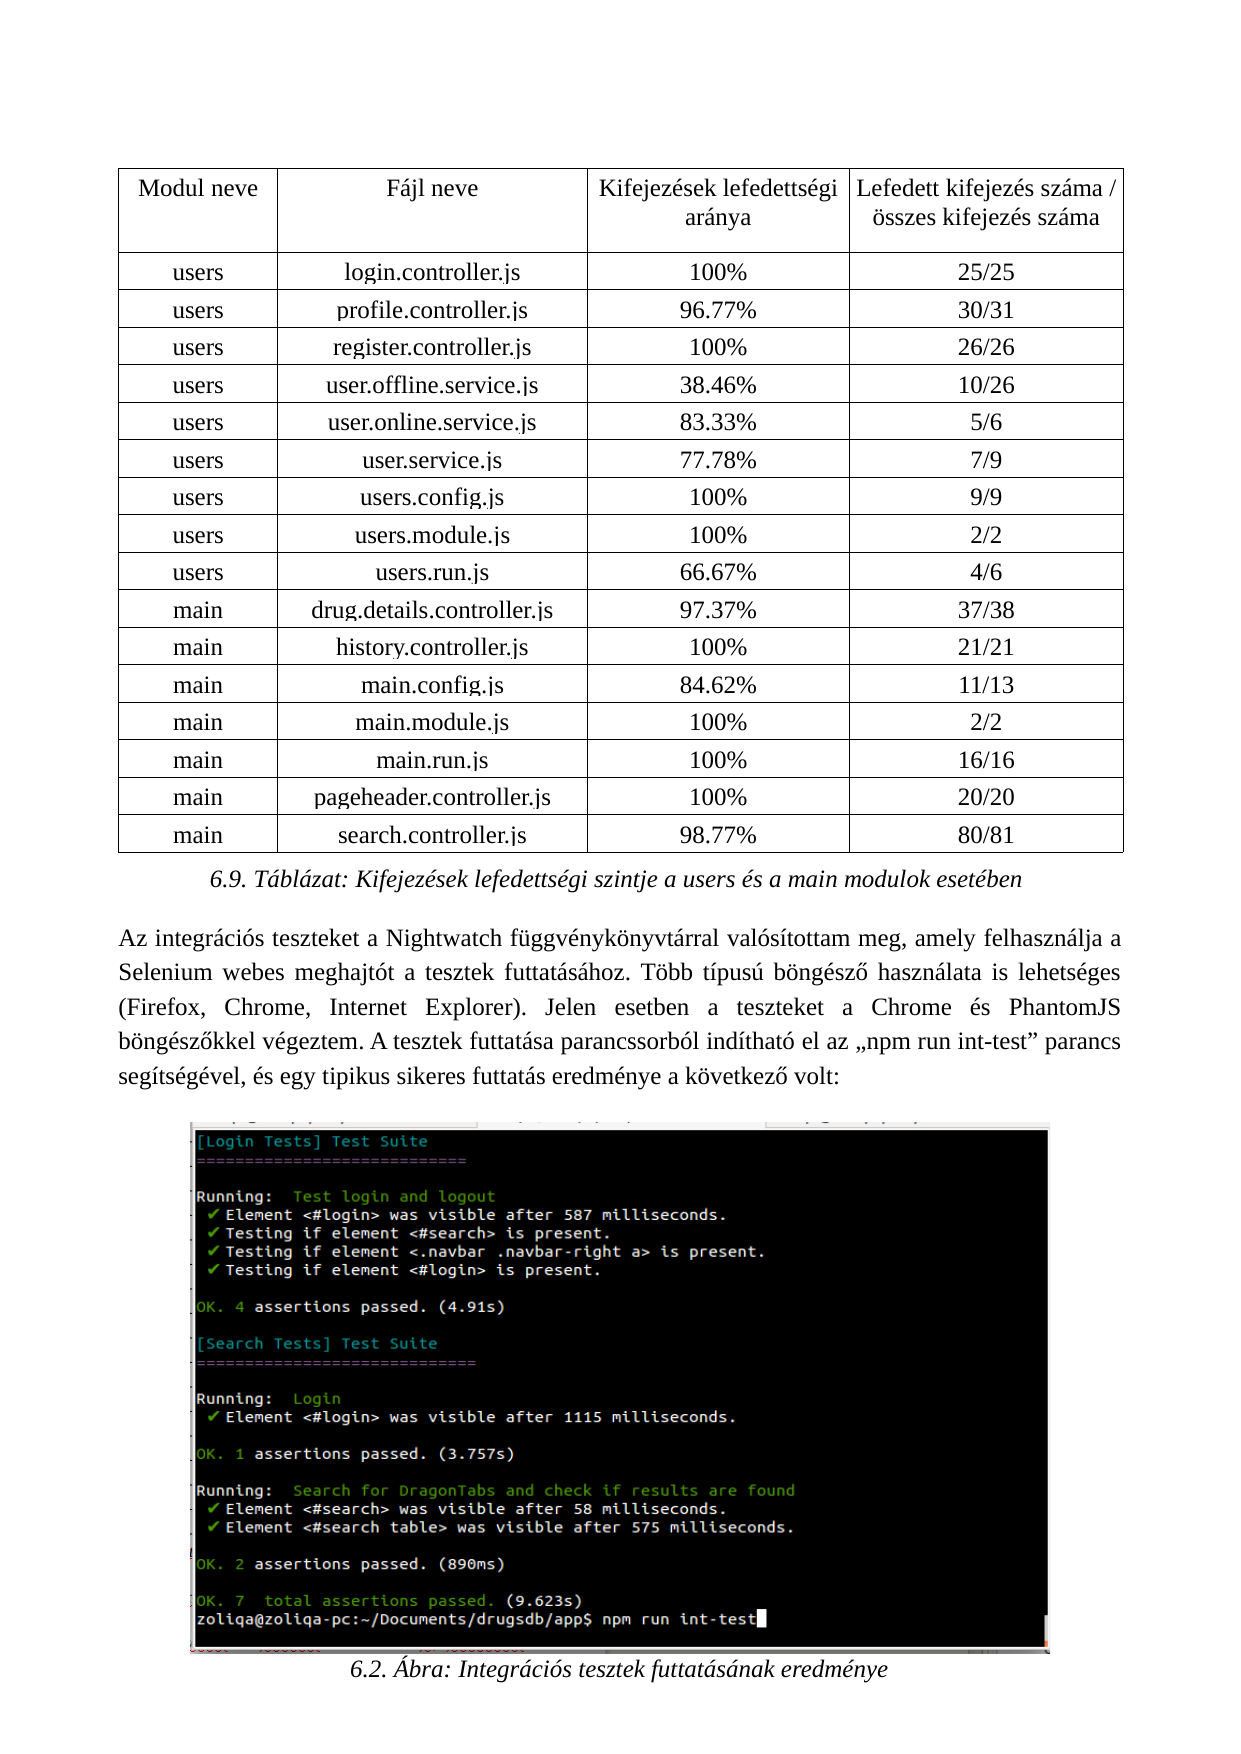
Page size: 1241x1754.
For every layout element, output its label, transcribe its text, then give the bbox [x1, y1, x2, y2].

table_cell drug.details.controller.js [278, 590, 587, 627]
table_cell 38.46% [588, 365, 849, 402]
table_cell 16/16 [850, 740, 1123, 777]
table_cell 100% [588, 703, 849, 739]
table_cell 100% [588, 253, 849, 289]
table_cell users [119, 290, 277, 327]
table_header Modul neve [119, 169, 277, 252]
table_cell users [119, 403, 277, 439]
title Az integrációs teszteket a Nightwatch függvénykönyvtárral valósítottam meg, amely felhasználja a Selenium webes meghajtót a tesztek futtatásához. Több típusú böngésző használata is lehetséges (Firefox, Chrome, Internet Explorer). Jelen esetben a teszteket a Chrome és PhantomJS böngészőkkel végeztem. A tesztek futtatása parancssorból indítható el az „npm run int-test” parancs segítségével, és egy tipikus sikeres futtatás eredménye a következő volt: [118, 923, 1122, 1090]
table_cell 97.37% [588, 590, 849, 627]
table_cell main [119, 628, 277, 664]
table_cell 7/9 [850, 440, 1123, 477]
table_cell 9/9 [850, 478, 1123, 514]
table_cell users [119, 478, 277, 514]
table_cell users.run.js [278, 553, 587, 589]
table_cell main [119, 778, 277, 814]
table_header Fájl neve [278, 169, 587, 252]
table_cell 26/26 [850, 328, 1123, 364]
table_cell 25/25 [850, 253, 1123, 289]
table_cell 96.77% [588, 290, 849, 327]
table_cell main [119, 703, 277, 739]
table_cell main.run.js [278, 740, 587, 777]
table_cell users [119, 253, 277, 289]
table_cell main [119, 740, 277, 777]
table_cell 11/13 [850, 665, 1123, 702]
table_cell users [119, 328, 277, 364]
table_cell main.module.js [278, 703, 587, 739]
picture [190, 1122, 1051, 1654]
table_cell main [119, 665, 277, 702]
table_cell 37/38 [850, 590, 1123, 627]
table_header Kifejezések lefedettségi aránya [588, 169, 849, 252]
table_cell 30/31 [850, 290, 1123, 327]
table_header Lefedett kifejezés száma / összes kifejezés száma [850, 169, 1123, 252]
table_cell 4/6 [850, 553, 1123, 589]
table_cell 100% [588, 740, 849, 777]
table_cell 21/21 [850, 628, 1123, 664]
table_cell register.controller.js [278, 328, 587, 364]
text 6.2. Ábra: Integrációs tesztek futtatásának eredménye [190, 1654, 1050, 1683]
table_cell history.controller.js [278, 628, 587, 664]
table_cell 83.33% [588, 403, 849, 439]
table_cell profile.controller.js [278, 290, 587, 327]
table_cell 98.77% [588, 815, 849, 852]
table_cell users [119, 440, 277, 477]
table_cell 2/2 [850, 703, 1123, 739]
table_cell users [119, 553, 277, 589]
table_cell users [119, 515, 277, 552]
table_cell user.service.js [278, 440, 587, 477]
table_cell main [119, 815, 277, 852]
table_cell 84.62% [588, 665, 849, 702]
table_cell 80/81 [850, 815, 1123, 852]
table_cell pageheader.controller.js [278, 778, 587, 814]
table_cell users [119, 365, 277, 402]
table_cell 66.67% [588, 553, 849, 589]
table_cell main [119, 590, 277, 627]
table_cell users.module.js [278, 515, 587, 552]
table_cell 100% [588, 515, 849, 552]
table_cell user.offline.service.js [278, 365, 587, 402]
table_cell user.online.service.js [278, 403, 587, 439]
table_cell 2/2 [850, 515, 1123, 552]
table_cell 5/6 [850, 403, 1123, 439]
table_cell 100% [588, 628, 849, 664]
text 6.9. Táblázat: Kifejezések lefedettségi szintje a users és a main modulok esetében [118, 864, 1122, 893]
table_cell 100% [588, 478, 849, 514]
table_cell 10/26 [850, 365, 1123, 402]
table_cell users.config.js [278, 478, 587, 514]
table_cell main.config.js [278, 665, 587, 702]
table_cell search.controller.js [278, 815, 587, 852]
table_cell 77.78% [588, 440, 849, 477]
table_cell login.controller.js [278, 253, 587, 289]
table_cell 100% [588, 328, 849, 364]
table_cell 100% [588, 778, 849, 814]
table_cell 20/20 [850, 778, 1123, 814]
